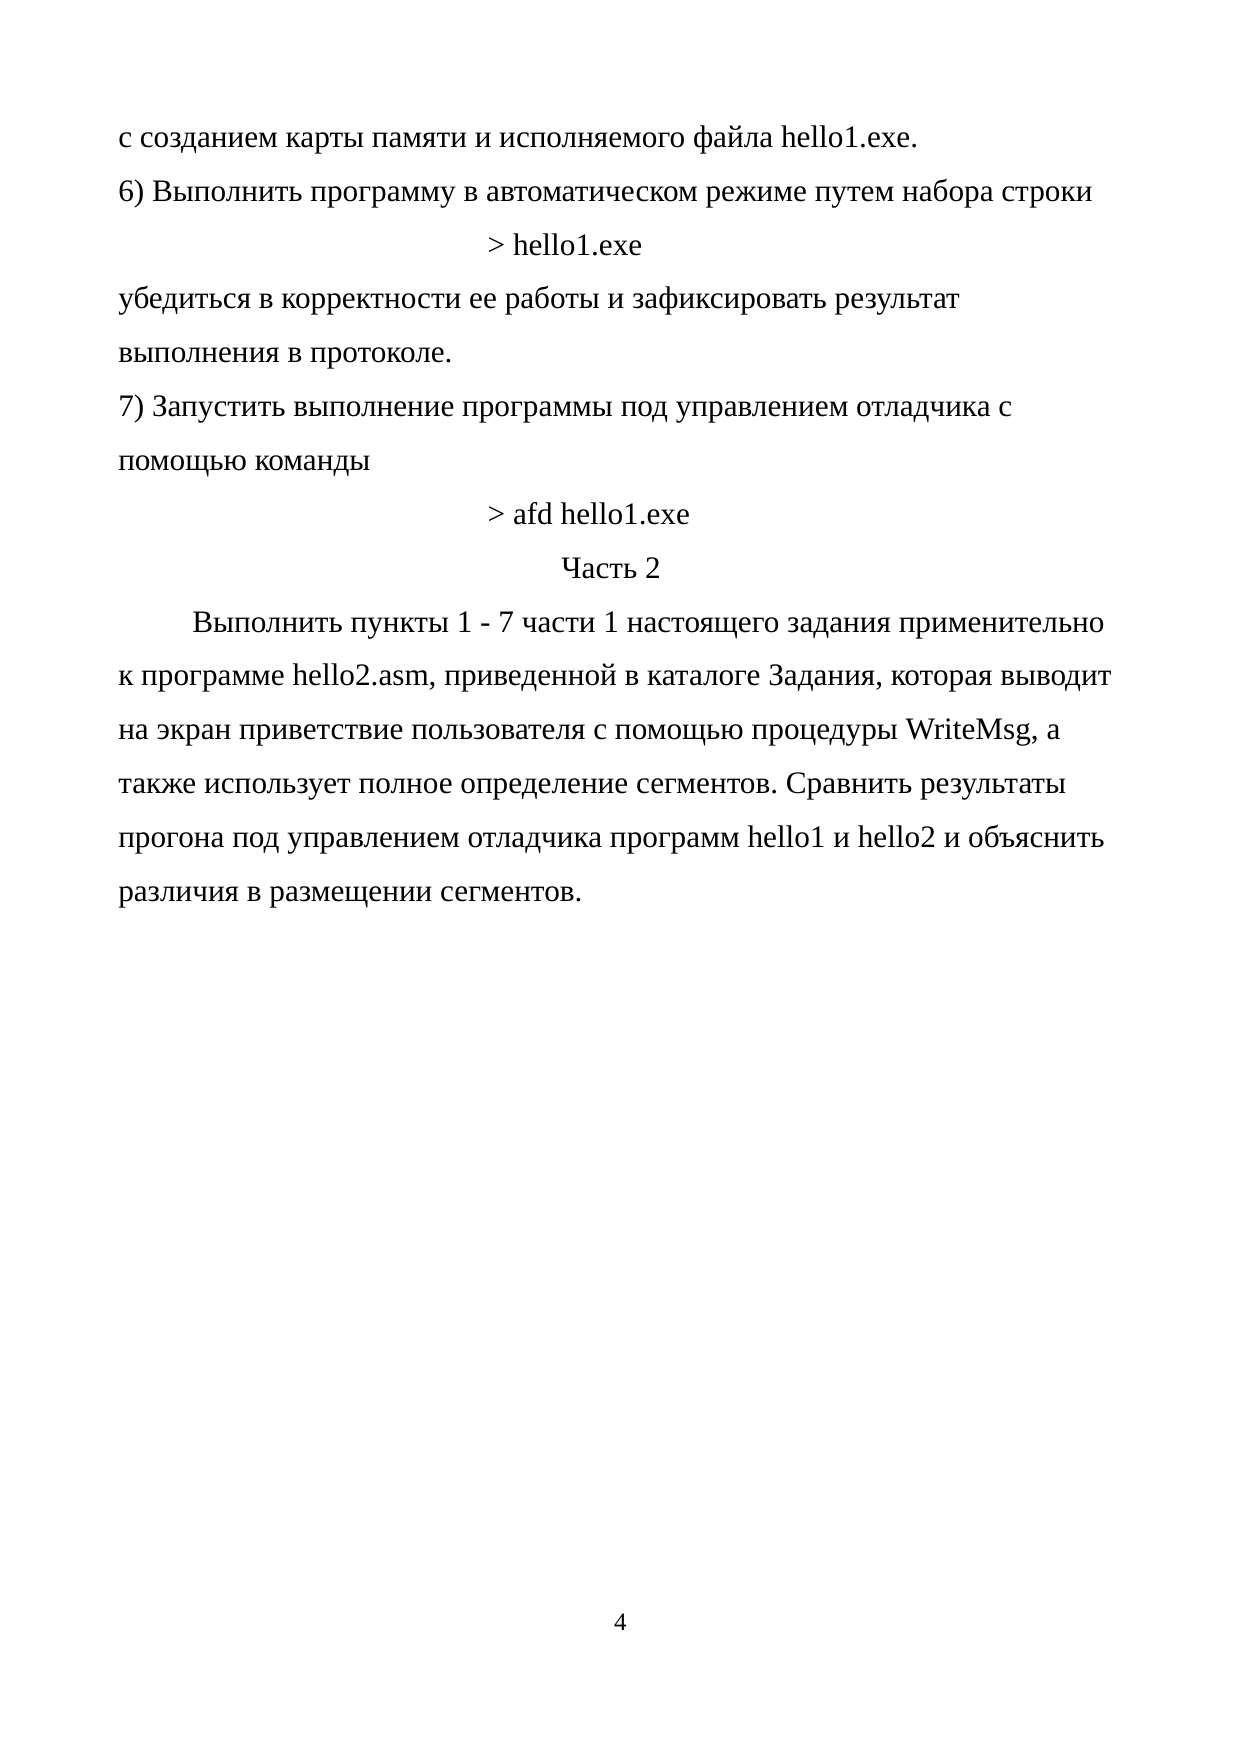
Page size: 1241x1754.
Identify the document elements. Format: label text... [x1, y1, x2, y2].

text > afd hello1.exe [118, 495, 1122, 531]
text с созданием карты памяти и исполняемого файла hello1.exe. [118, 118, 1122, 154]
text Выполнить пункты 1 - 7 части 1 настоящего задания применительно к программе hello2.asm, приведенной в каталоге Задания, которая выводит на экран приветствие пользователя с помощью процедуры WriteMsg, а также использует полное определение сегментов. Сравнить результаты прогона под управлением отладчика программ hello1 и hello2 и объяснить различия в размещении сегментов. [118, 603, 1122, 908]
text убедиться в корректности ее работы и зафиксировать результат выполнения в протоколе. [118, 280, 1122, 369]
text 6) Выполнить программу в автоматическом режиме путем набора строки [118, 172, 1122, 208]
text Часть 2 [118, 549, 1122, 585]
text > hello1.exe [118, 226, 1122, 262]
text 7) Запустить выполнение программы под управлением отладчика с помощью команды [118, 387, 1122, 477]
